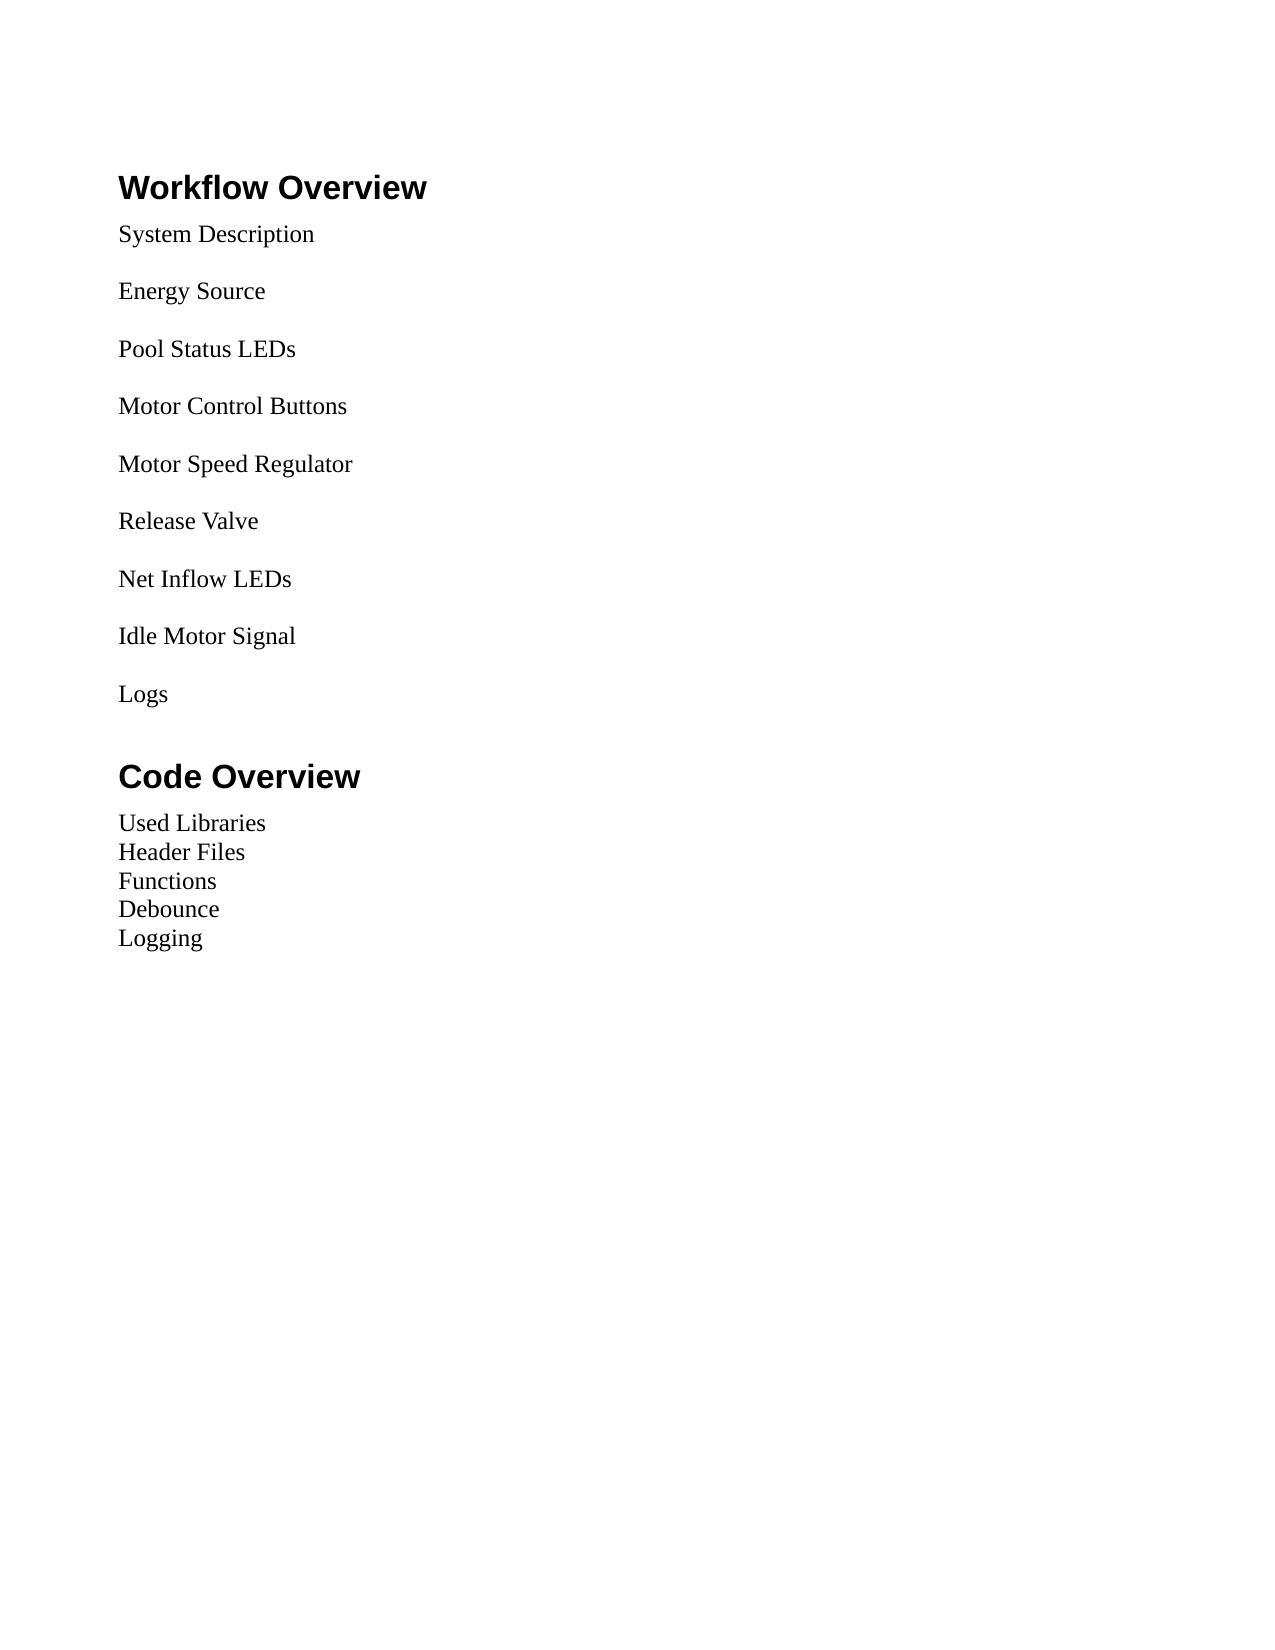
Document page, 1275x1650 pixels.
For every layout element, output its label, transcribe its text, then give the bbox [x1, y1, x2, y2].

text Header Files [118, 837, 1157, 866]
text Logs [118, 679, 1157, 708]
text Net Inflow LEDs [118, 564, 1157, 593]
text Energy Source [118, 276, 1157, 305]
text Debounce [118, 894, 1157, 923]
text Functions [118, 866, 1157, 894]
text Idle Motor Signal [118, 621, 1157, 650]
text Logging [118, 923, 1157, 952]
subtitle Code Overview [118, 757, 1157, 796]
subtitle Workflow Overview [118, 168, 1157, 206]
text Pool Status LEDs [118, 334, 1157, 363]
text Motor Control Buttons [118, 391, 1157, 420]
text Motor Speed Regulator [118, 449, 1157, 478]
text Used Libraries [118, 808, 1157, 837]
text Release Valve [118, 506, 1157, 535]
text System Description [118, 219, 1157, 248]
